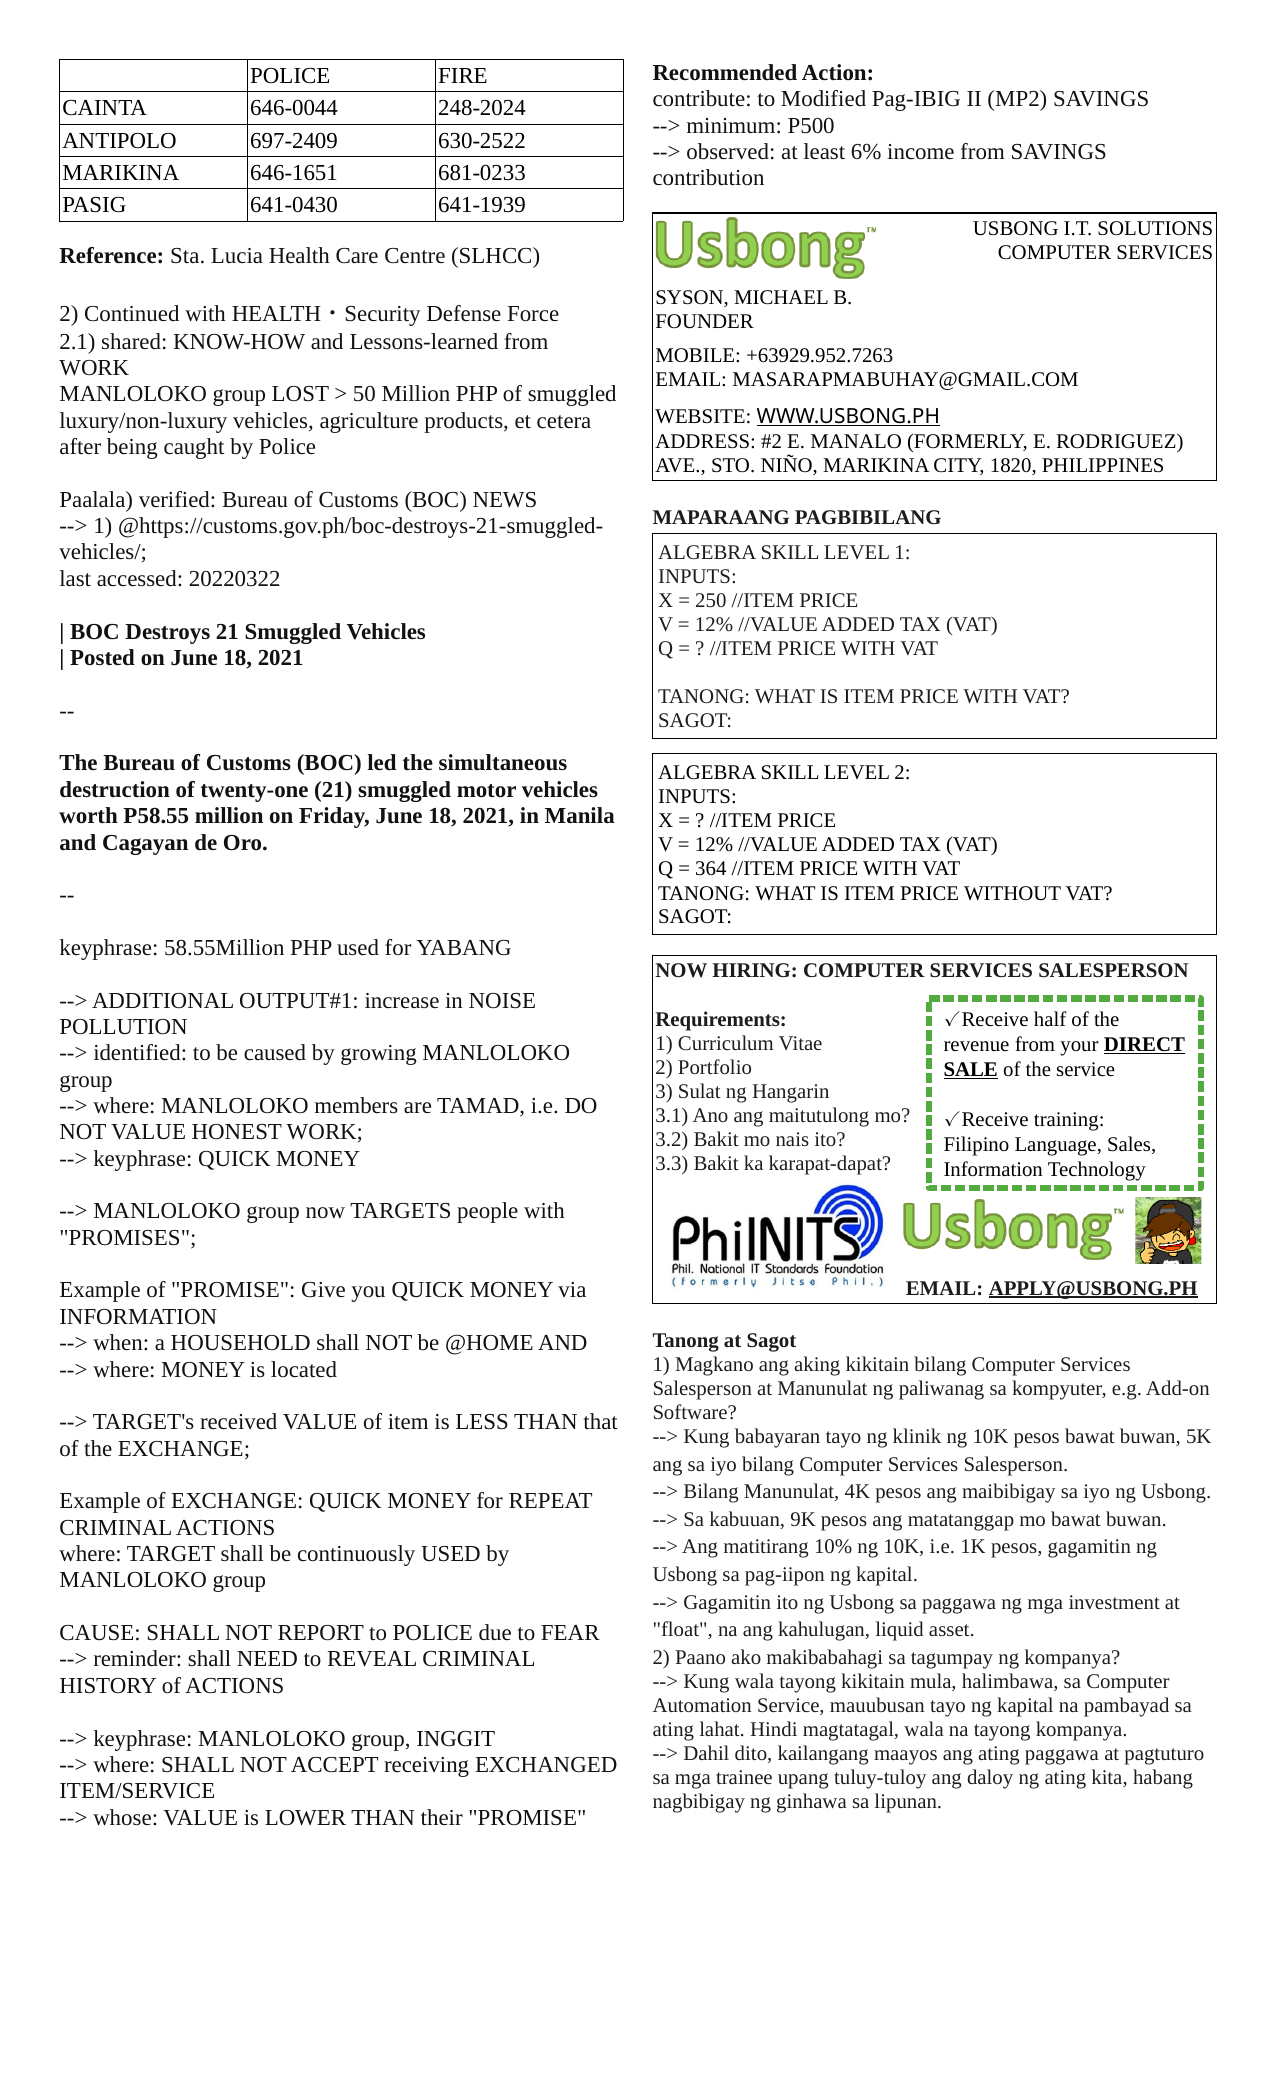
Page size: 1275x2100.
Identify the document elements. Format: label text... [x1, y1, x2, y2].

table_header NOW HIRING: COMPUTER SERVICES SALESPERSON Requirements: 1) Curriculum Vitae 2) Portfolio 3) Sulat ng Hangarin 3.1) Ano ang maitutulong mo? 3.2) Bakit mo nais ito? 3.3) Bakit ka karapat-dapat? EMAIL: APPLY@USBONG.PH [653, 956, 1216, 1303]
text Example of "PROMISE": Give you QUICK MONEY via INFORMATION [59, 1277, 623, 1329]
table_cell 697-2409 [248, 125, 435, 156]
table_header ALGEBRA SKILL LEVEL 2: INPUTS: X = ? //ITEM PRICE V = 12% //VALUE ADDED TAX (VAT) Q = 364 //ITEM PRICE WITH VAT TANONG: WHAT IS ITEM PRICE WITHOUT VAT? SAGOT: [653, 754, 1216, 934]
text --> keyphrase: MANLOLOKO group, INGGIT [59, 1724, 623, 1751]
text --> 1) @https://customs.gov.ph/boc-destroys-21-smuggled-vehicles/; [59, 512, 623, 565]
text -- [59, 881, 623, 908]
text --> ADDITIONAL OUTPUT#1: increase in NOISE POLLUTION [59, 987, 623, 1039]
table_cell MARIKINA [60, 157, 247, 188]
text | BOC Destroys 21 Smuggled Vehicles [59, 618, 623, 644]
text --> where: MONEY is located [59, 1356, 623, 1382]
table_cell 681-0233 [436, 157, 623, 188]
text CAUSE: SHALL NOT REPORT to POLICE due to FEAR [59, 1619, 623, 1646]
text --> keyphrase: QUICK MONEY [59, 1145, 623, 1171]
text --> observed: at least 6% income from SAVINGS contribution [652, 138, 1216, 191]
text | Posted on June 18, 2021 [59, 644, 623, 670]
table_cell 630-2522 [436, 125, 623, 156]
text where: TARGET shall be continuously USED by MANLOLOKO group [59, 1540, 623, 1593]
picture [665, 1181, 890, 1290]
table_cell 646-1651 [248, 157, 435, 188]
text 2) Continued with HEALTH・Security Defense Force [59, 295, 623, 328]
table_cell 641-0430 [248, 189, 435, 221]
text --> identified: to be caused by growing MANLOLOKO group [59, 1039, 623, 1092]
text --> minimum: P500 [652, 112, 1216, 138]
text contribute: to Modified Pag-IBIG II (MP2) SAVINGS [652, 85, 1216, 112]
table_cell PASIG [60, 189, 247, 221]
table_cell 641-1939 [436, 189, 623, 221]
text -- [59, 697, 623, 723]
text --> Kung babayaran tayo ng klinik ng 10K pesos bawat buwan, 5K ang sa iyo bilang Computer Services Salesperson. --> Bilang Manunulat, 4K pesos ang maibibigay sa iyo ng Usbong. --> Sa kabuuan, 9K pesos ang matatanggap mo bawat buwan. --> Ang matitirang 10% ng 10K, i.e. 1K pesos, gagamitin ng Usbong sa pag-iipon ng kapital. --> Gagamitin ito ng Usbong sa paggawa ng mga investment at "float", na ang kahulugan, liquid asset. [652, 1424, 1216, 1641]
text --> TARGET's received VALUE of item is LESS THAN that of the EXCHANGE; [59, 1408, 623, 1461]
text MAPARAANG PAGBIBILANG [652, 505, 1216, 529]
table_header POLICE [248, 60, 435, 91]
subtitle 2) Paano ako makibabahagi sa tagumpay ng kompanya? [652, 1645, 1216, 1669]
text --> whose: VALUE is LOWER THAN their "PROMISE" [59, 1804, 623, 1830]
text MANLOLOKO group LOST > 50 Million PHP of smuggled luxury/non-luxury vehicles, agriculture products, et cetera after being caught by Police [59, 381, 623, 459]
text 2.1) shared: KNOW-HOW and Lessons-learned from WORK [59, 328, 623, 381]
text --> reminder: shall NEED to REVEAL CRIMINAL HISTORY of ACTIONS [59, 1646, 623, 1698]
text keyphrase: 58.55Million PHP used for YABANG [59, 934, 623, 960]
text --> Kung wala tayong kikitain mula, halimbawa, sa Computer Automation Service, mauubusan tayo ng kapital na pambayad sa ating lahat. Hindi magtatagal, wala na tayong kompanya. --> Dahil dito, kailangang maayos ang ating paggawa at pagtuturo sa mga trainee upang tuluy-tuloy ang daloy ng ating kita, habang nagbibigay ng ginhawa sa lipunan. [652, 1669, 1216, 1813]
text Recommended Action: [652, 59, 1216, 85]
text last accessed: 20220322 [59, 565, 623, 591]
table_cell 646-0044 [248, 92, 435, 124]
text Example of EXCHANGE: QUICK MONEY for REPEAT CRIMINAL ACTIONS [59, 1487, 623, 1540]
text Paalala) verified: Bureau of Customs (BOC) NEWS [59, 486, 623, 512]
text --> where: SHALL NOT ACCEPT receiving EXCHANGED ITEM/SERVICE [59, 1751, 623, 1804]
table_header USBONG I.T. SOLUTIONS COMPUTER SERVICES SYSON, MICHAEL B. FOUNDER MOBILE: +63929.952.7263 EMAIL: MASARAPMABUHAY@GMAIL.COM WEBSITE: WWW.USBONG.PH ADDRESS: #2 E. MANALO (FORMERLY, E. RODRIGUEZ) AVE., STO. NIÑO, MARIKINA CITY, 1820, PHILIPPINES [653, 214, 1216, 480]
picture [1135, 1197, 1202, 1264]
table_header FIRE [436, 60, 623, 91]
table_header ALGEBRA SKILL LEVEL 1: INPUTS: X = 250 //ITEM PRICE V = 12% //VALUE ADDED TAX (VAT) Q = ? //ITEM PRICE WITH VAT TANONG: WHAT IS ITEM PRICE WITH VAT? SAGOT: [653, 534, 1216, 738]
table_cell CAINTA [60, 92, 247, 124]
subtitle Tanong at Sagot [652, 1328, 1216, 1352]
text --> where: MANLOLOKO members are TAMAD, i.e. DO NOT VALUE HONEST WORK; [59, 1092, 623, 1145]
table_cell 248-2024 [436, 92, 623, 124]
picture [655, 217, 877, 279]
text The Bureau of Customs (BOC) led the simultaneous destruction of twenty-one (21) smuggled motor vehicles worth P58.55 million on Friday, June 18, 2021, in Manila and Cagayan de Oro. [59, 749, 623, 855]
subtitle 1) Magkano ang aking kikitain bilang Computer Services Salesperson at Manunulat ng paliwanag sa kompyuter, e.g. Add-on Software? [652, 1352, 1216, 1424]
text --> MANLOLOKO group now TARGETS people with "PROMISES"; [59, 1197, 623, 1250]
text --> when: a HOUSEHOLD shall NOT be @HOME AND [59, 1329, 623, 1356]
table_header [60, 60, 247, 91]
text Reference: Sta. Lucia Health Care Centre (SLHCC) [59, 242, 623, 268]
table_cell ANTIPOLO [60, 125, 247, 156]
picture [903, 1199, 1124, 1260]
